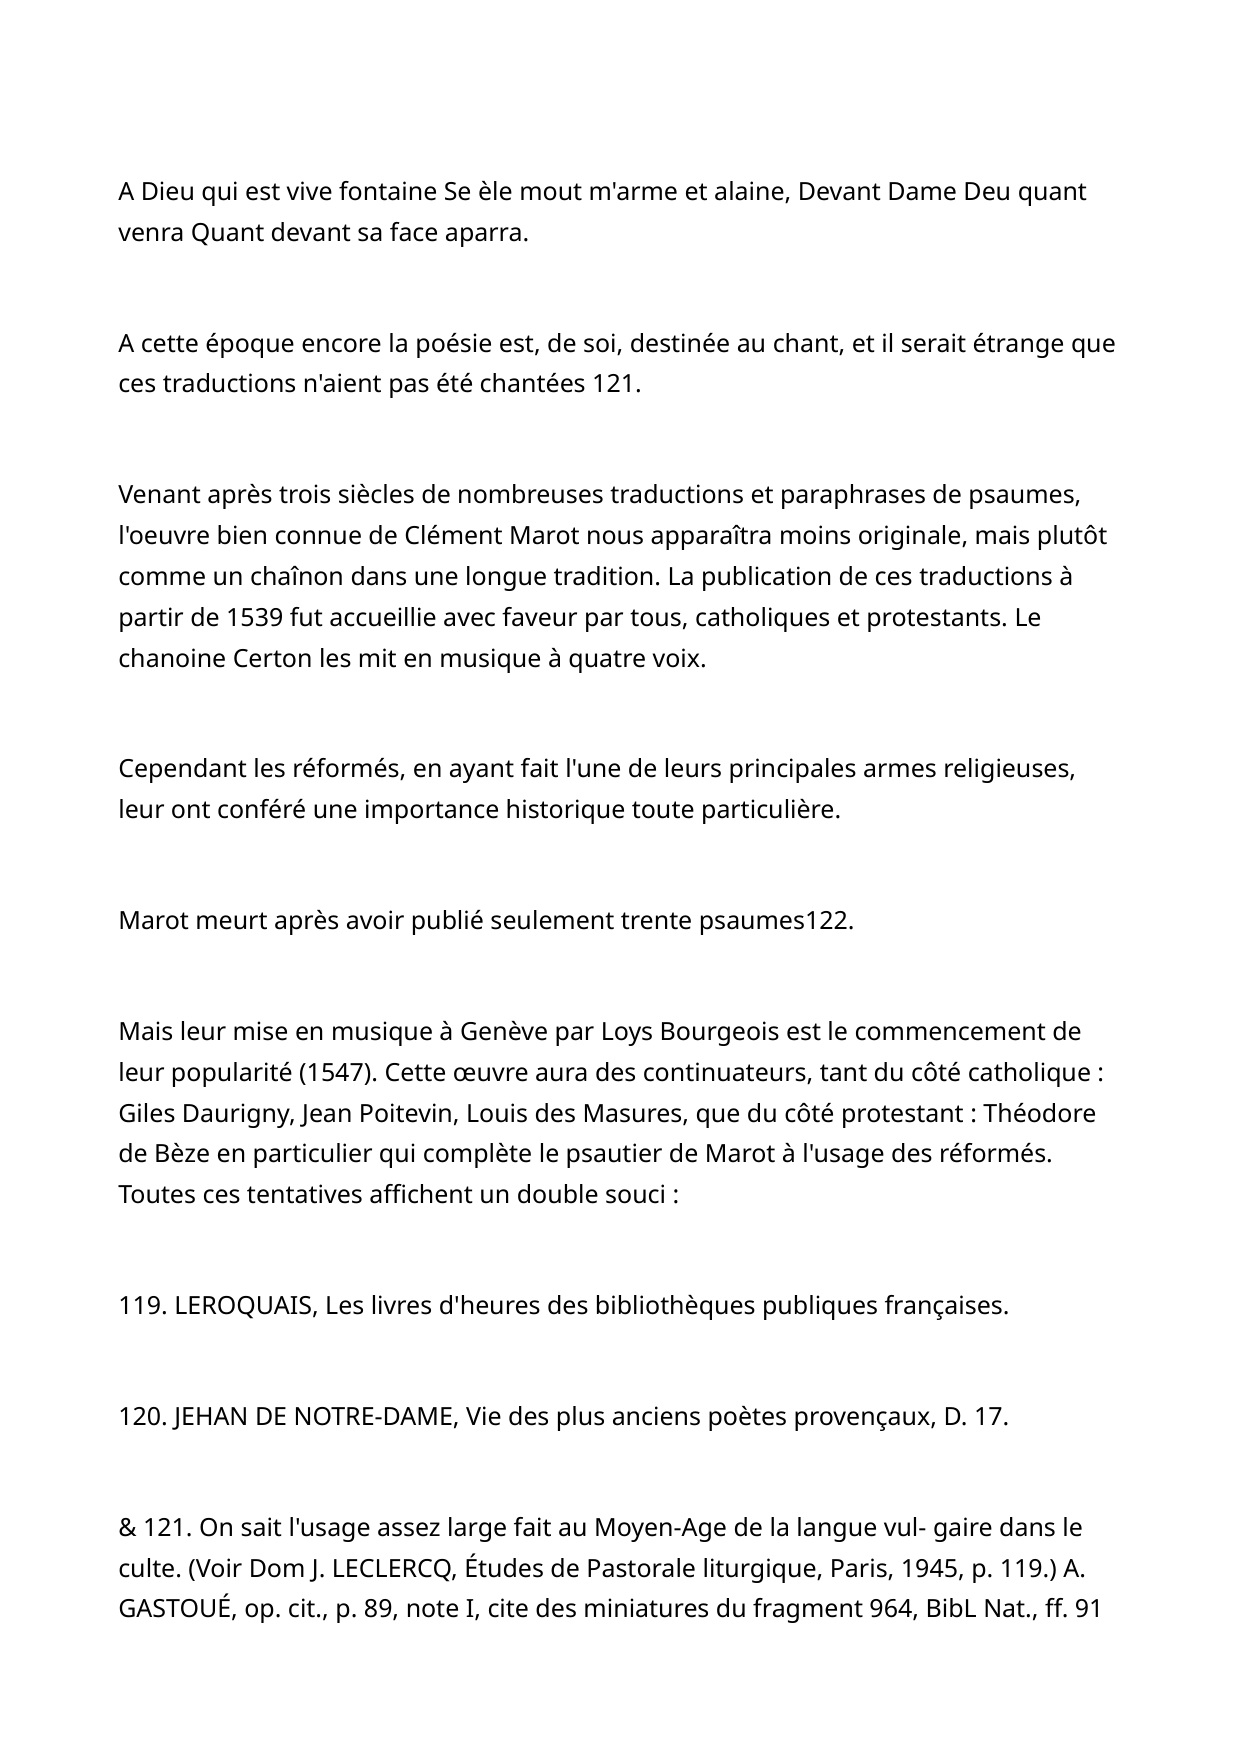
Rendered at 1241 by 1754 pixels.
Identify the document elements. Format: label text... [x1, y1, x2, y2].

text & 121. On sait l'usage assez large fait au Moyen-Age de la langue vul- gaire dans le culte. (Voir Dom J. LECLERCQ, Études de Pastorale liturgique, Paris, 1945, p. 119.) A. GASTOUÉ, op. cit., p. 89, note I, cite des miniatures du fragment 964, BibL Nat., ff. 91 [118, 1509, 1122, 1625]
text Mais leur mise en musique à Genève par Loys Bourgeois est le commencement de leur popularité (1547). Cette œuvre aura des continuateurs, tant du côté catholique : Giles Daurigny, Jean Poitevin, Louis des Masures, que du côté protestant : Théodore de Bèze en particulier qui complète le psautier de Marot à l'usage des réformés. Toutes ces tentatives affichent un double souci : [118, 1013, 1122, 1211]
text Cependant les réformés, en ayant fait l'une de leurs principales armes religieuses, leur ont conféré une importance historique toute particulière. [118, 751, 1122, 826]
text 120. JEHAN DE NOTRE-DAME, Vie des plus anciens poètes provençaux, D. 17. [118, 1398, 1122, 1433]
text Marot meurt après avoir publié seulement trente psaumes122. [118, 903, 1122, 937]
text Venant après trois siècles de nombreuses traductions et paraphrases de psaumes, l'oeuvre bien connue de Clément Marot nous apparaîtra moins originale, mais plutôt comme un chaînon dans une longue tradition. La publication de ces traductions à partir de 1539 fut accueillie avec faveur par tous, catholiques et protestants. Le chanoine Certon les mit en musique à quatre voix. [118, 477, 1122, 674]
text 119. LEROQUAIS, Les livres d'heures des bibliothèques publiques françaises. [118, 1288, 1122, 1322]
text A Dieu qui est vive fontaine Se èle mout m'arme et alaine, Devant Dame Deu quant venra Quant devant sa face aparra. [118, 173, 1122, 248]
text A cette époque encore la poésie est, de soi, destinée au chant, et il serait étrange que ces traductions n'aient pas été chantées 121. [118, 325, 1122, 400]
